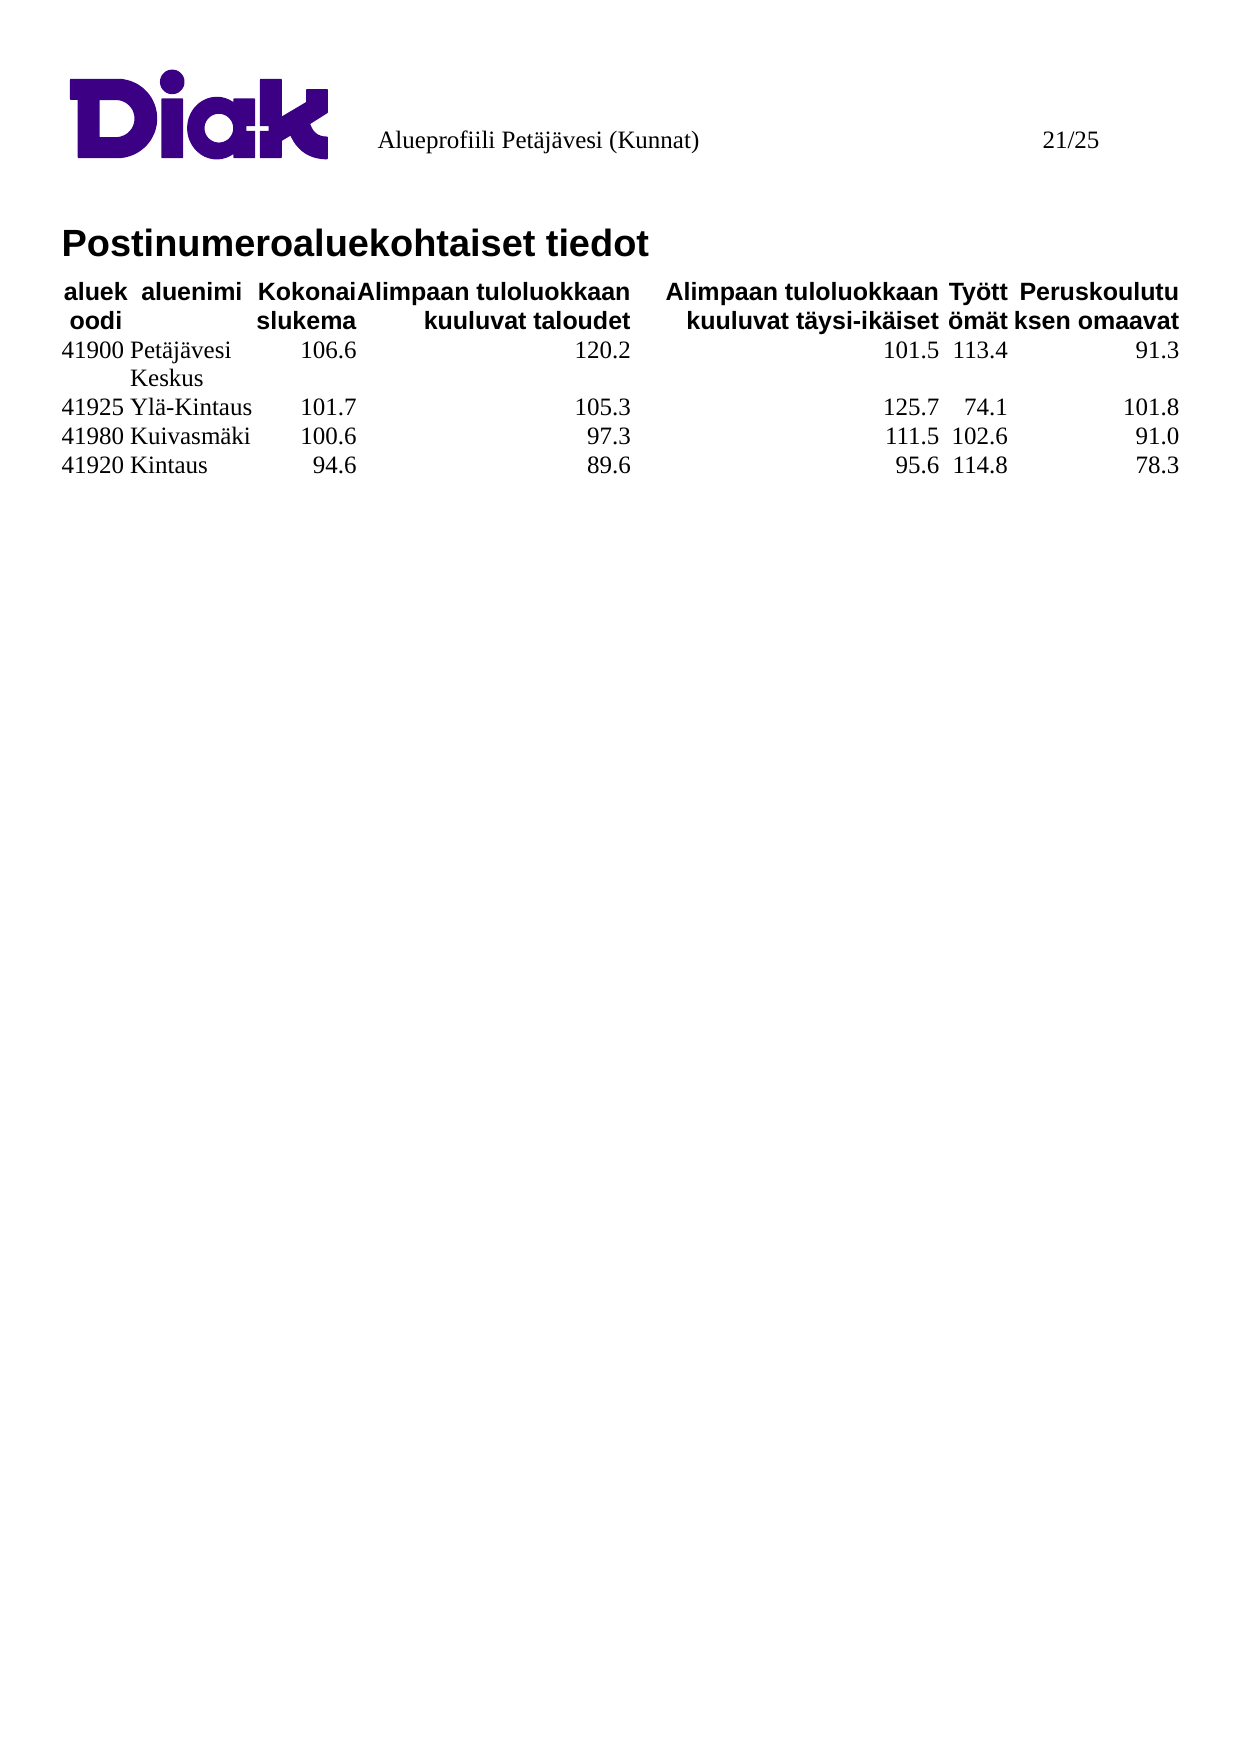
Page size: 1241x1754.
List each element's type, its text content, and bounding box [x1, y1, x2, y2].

table_cell 94.6 [253, 450, 356, 478]
table_header Alimpaan tuloluokkaan kuuluvat taloudet [356, 277, 631, 335]
table_cell 91.0 [1008, 421, 1179, 450]
table_cell 125.7 [631, 392, 939, 421]
table_cell Kintaus [130, 450, 253, 478]
table_cell 89.6 [356, 450, 631, 478]
subtitle Postinumeroaluekohtaiset tiedot [61, 221, 1179, 265]
table_cell 102.6 [939, 421, 1008, 450]
table_cell 41925 [61, 392, 130, 421]
table_header aluekoodi [61, 277, 130, 335]
table_cell 113.4 [939, 335, 1008, 392]
table_cell 41980 [61, 421, 130, 450]
table_header aluenimi [130, 277, 253, 335]
table_cell Ylä-Kintaus [130, 392, 253, 421]
table_cell 120.2 [356, 335, 631, 392]
table_cell 101.5 [631, 335, 939, 392]
table_header Alimpaan tuloluokkaan kuuluvat täysi-ikäiset [631, 277, 939, 335]
table_cell 74.1 [939, 392, 1008, 421]
table_header Peruskoulutuksen omaavat [1008, 277, 1179, 335]
table_cell Kuivasmäki [130, 421, 253, 450]
table_cell 41900 [61, 335, 130, 392]
table_cell 91.3 [1008, 335, 1179, 392]
table_cell 111.5 [631, 421, 939, 450]
table_cell Petäjävesi Keskus [130, 335, 253, 392]
table_header Työttömät [939, 277, 1008, 335]
table_cell 101.7 [253, 392, 356, 421]
table_cell 114.8 [939, 450, 1008, 478]
table_cell 100.6 [253, 421, 356, 450]
table_cell 41920 [61, 450, 130, 478]
table_cell 95.6 [631, 450, 939, 478]
table_cell 101.8 [1008, 392, 1179, 421]
table_header Kokonaislukema [253, 277, 356, 335]
table_cell 106.6 [253, 335, 356, 392]
table_cell 97.3 [356, 421, 631, 450]
table_cell 105.3 [356, 392, 631, 421]
table_cell 78.3 [1008, 450, 1179, 478]
